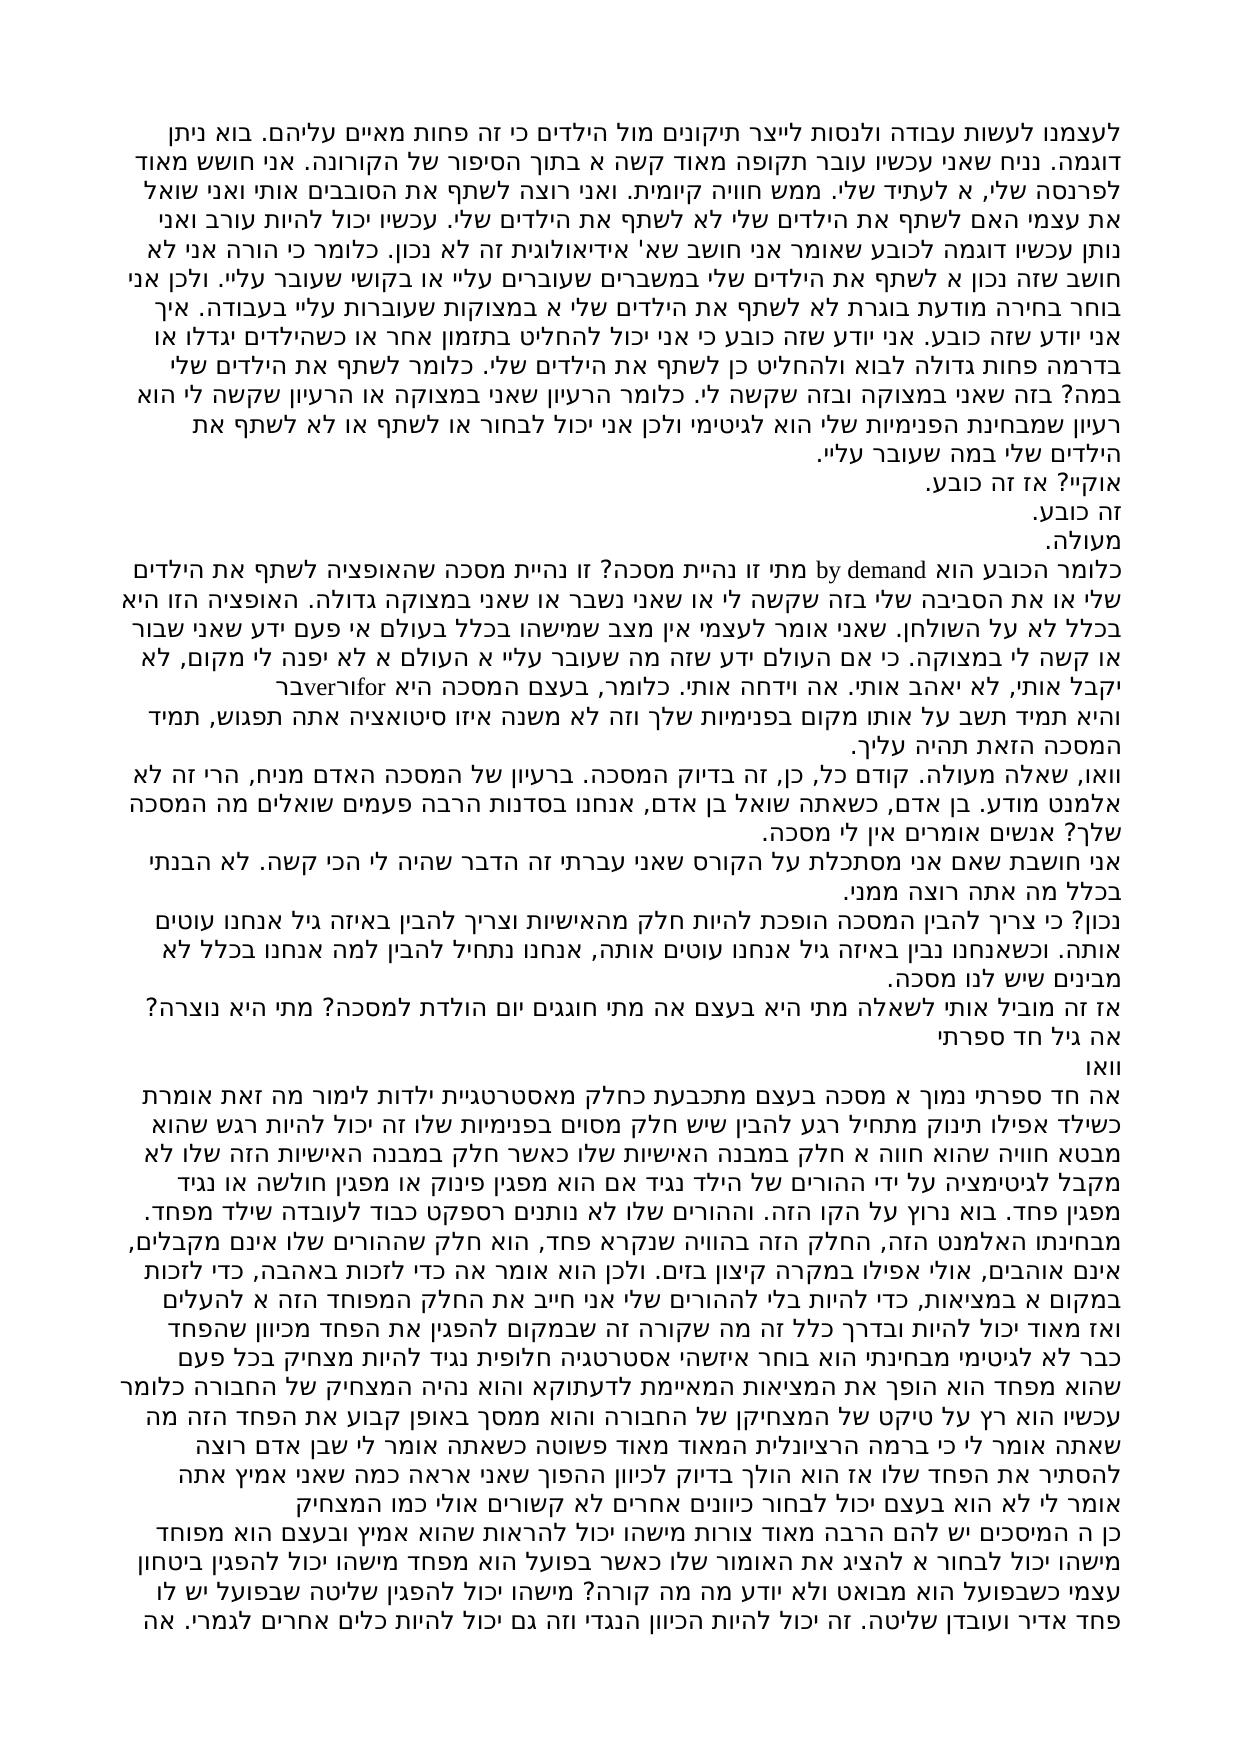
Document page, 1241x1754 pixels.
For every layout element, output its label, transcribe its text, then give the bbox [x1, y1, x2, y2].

text והיא תמיד תשב על אותו מקום בפנימיות שלך וזה לא משנה איזו סיטואציה אתה תפגוש, תמיד המסכה הזאת תהיה עליך. [118, 702, 1122, 760]
text אוקיי? אז זה כובע. [118, 468, 1122, 497]
text כן ה המיסכים יש להם הרבה מאוד צורות מישהו יכול להראות שהוא אמיץ ובעצם הוא מפוחד מישהו יכול לבחור א להציג את האומור שלו כאשר בפועל הוא מפחד מישהו יכול להפגין ביטחון עצמי כשבפועל הוא מבואט ולא יודע מה מה קורה? מישהו יכול להפגין שליטה שבפועל יש לו פחד אדיר ועובדן שליטה. זה יכול להיות הכיוון הנגדי וזה גם יכול להיות כלים אחרים לגמרי. אה [118, 1518, 1122, 1635]
text מעולה. [118, 526, 1122, 556]
text נכון? כי צריך להבין המסכה הופכת להיות חלק מהאישיות וצריך להבין באיזה גיל אנחנו עוטים אותה. וכשאנחנו נבין באיזה גיל אנחנו עוטים אותה, אנחנו נתחיל להבין למה אנחנו בכלל לא מבינים שיש לנו מסכה. [118, 906, 1122, 993]
text אה חד ספרתי נמוך א מסכה בעצם מתכבעת כחלק מאסטרטגיית ילדות לימור מה זאת אומרת כשילד אפילו תינוק מתחיל רגע להבין שיש חלק מסוים בפנימיות שלו זה יכול להיות רגש שהוא מבטא חוויה שהוא חווה א חלק במבנה האישיות שלו כאשר חלק במבנה האישיות הזה שלו לא מקבל לגיטימציה על ידי ההורים של הילד נגיד אם הוא מפגין פינוק או מפגין חולשה או נגיד מפגין פחד. בוא נרוץ על הקו הזה. וההורים שלו לא נותנים רספקט כבוד לעובדה שילד מפחד. מבחינתו האלמנט הזה, החלק הזה בהוויה שנקרא פחד, הוא חלק שההורים שלו אינם מקבלים, אינם אוהבים, אולי אפילו במקרה קיצון בזים. ולכן הוא אומר אה כדי לזכות באהבה, כדי לזכות במקום א במציאות, כדי להיות בלי לההורים שלי אני חייב את החלק המפוחד הזה א להעלים [118, 1081, 1122, 1314]
text כלומר הכובע הוא by demand מתי זו נהיית מסכה? זו נהיית מסכה שהאופציה לשתף את הילדים שלי או את הסביבה שלי בזה שקשה לי או שאני נשבר או שאני במצוקה גדולה. האופציה הזו היא בכלל לא על השולחן. שאני אומר לעצמי אין מצב שמישהו בכלל בעולם אי פעם ידע שאני שבור או קשה לי במצוקה. כי אם העולם ידע שזה מה שעובר עליי א העולם א לא יפנה לי מקום, לא יקבל אותי, לא יאהב אותי. אה וידחה אותי. כלומר, בעצם המסכה היא forורverבר [118, 556, 1122, 702]
text אז זה מוביל אותי לשאלה מתי היא בעצם אה מתי חוגגים יום הולדת למסכה? מתי היא נוצרה? [118, 993, 1122, 1022]
text וואו [118, 1052, 1122, 1081]
text אה גיל חד ספרתי [118, 1022, 1122, 1052]
text זה כובע. [118, 497, 1122, 526]
text אני חושבת שאם אני מסתכלת על הקורס שאני עברתי זה הדבר שהיה לי הכי קשה. לא הבנתי בכלל מה אתה רוצה ממני. [118, 847, 1122, 906]
text וואו, שאלה מעולה. קודם כל, כן, זה בדיוק המסכה. ברעיון של המסכה האדם מניח, הרי זה לא אלמנט מודע. בן אדם, כשאתה שואל בן אדם, אנחנו בסדנות הרבה פעמים שואלים מה המסכה שלך? אנשים אומרים אין לי מסכה. [118, 760, 1122, 847]
text לעצמנו לעשות עבודה ולנסות לייצר תיקונים מול הילדים כי זה פחות מאיים עליהם. בוא ניתן דוגמה. נניח שאני עכשיו עובר תקופה מאוד קשה א בתוך הסיפור של הקורונה. אני חושש מאוד לפרנסה שלי, א לעתיד שלי. ממש חוויה קיומית. ואני רוצה לשתף את הסובבים אותי ואני שואל את עצמי האם לשתף את הילדים שלי לא לשתף את הילדים שלי. עכשיו יכול להיות עורב ואני נותן עכשיו דוגמה לכובע שאומר אני חושב שא' אידיאולוגית זה לא נכון. כלומר כי הורה אני לא חושב שזה נכון א לשתף את הילדים שלי במשברים שעוברים עליי או בקושי שעובר עליי. ולכן אני בוחר בחירה מודעת בוגרת לא לשתף את הילדים שלי א במצוקות שעוברות עליי בעבודה. איך אני יודע שזה כובע. אני יודע שזה כובע כי אני יכול להחליט בתזמון אחר או כשהילדים יגדלו או בדרמה פחות גדולה לבוא ולהחליט כן לשתף את הילדים שלי. כלומר לשתף את הילדים שלי במה? בזה שאני במצוקה ובזה שקשה לי. כלומר הרעיון שאני במצוקה או הרעיון שקשה לי הוא רעיון שמבחינת הפנימיות שלי הוא לגיטימי ולכן אני יכול לבחור או לשתף או לא לשתף את הילדים שלי במה שעובר עליי. [118, 118, 1122, 468]
text ואז מאוד יכול להיות ובדרך כלל זה מה שקורה זה שבמקום להפגין את הפחד מכיוון שהפחד כבר לא לגיטימי מבחינתי הוא בוחר איזשהי אסטרטגיה חלופית נגיד להיות מצחיק בכל פעם שהוא מפחד הוא הופך את המציאות המאיימת לדעתוקא והוא נהיה המצחיק של החבורה כלומר עכשיו הוא רץ על טיקט של המצחיקן של החבורה והוא ממסך באופן קבוע את הפחד הזה מה שאתה אומר לי כי ברמה הרציונלית המאוד מאוד פשוטה כשאתה אומר לי שבן אדם רוצה להסתיר את הפחד שלו אז הוא הולך בדיוק לכיוון ההפוך שאני אראה כמה שאני אמיץ אתה אומר לי לא הוא בעצם יכול לבחור כיוונים אחרים לא קשורים אולי כמו המצחיק [118, 1314, 1122, 1518]
